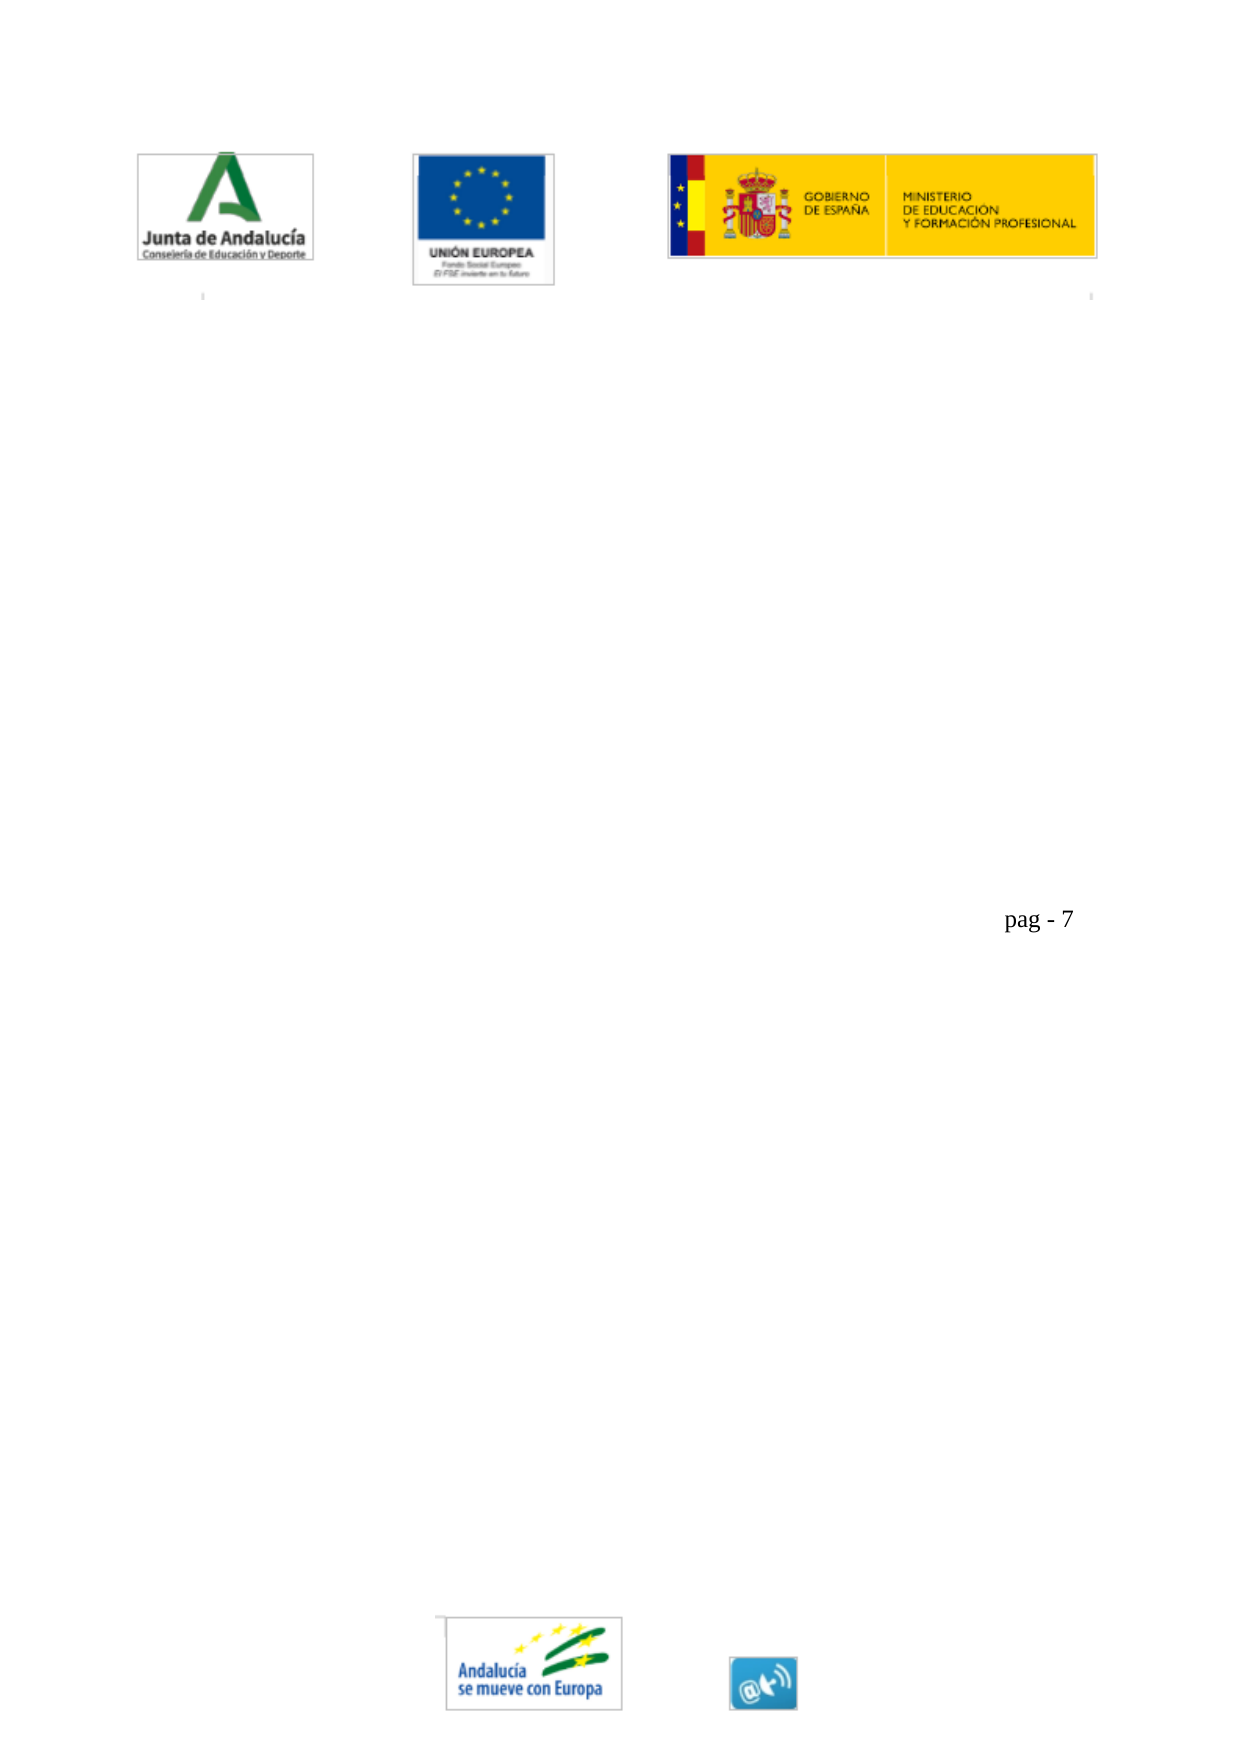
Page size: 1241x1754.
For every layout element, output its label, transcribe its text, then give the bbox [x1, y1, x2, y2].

picture [128, 146, 1112, 300]
text pag - 7 [118, 904, 1122, 932]
picture [435, 1607, 806, 1722]
